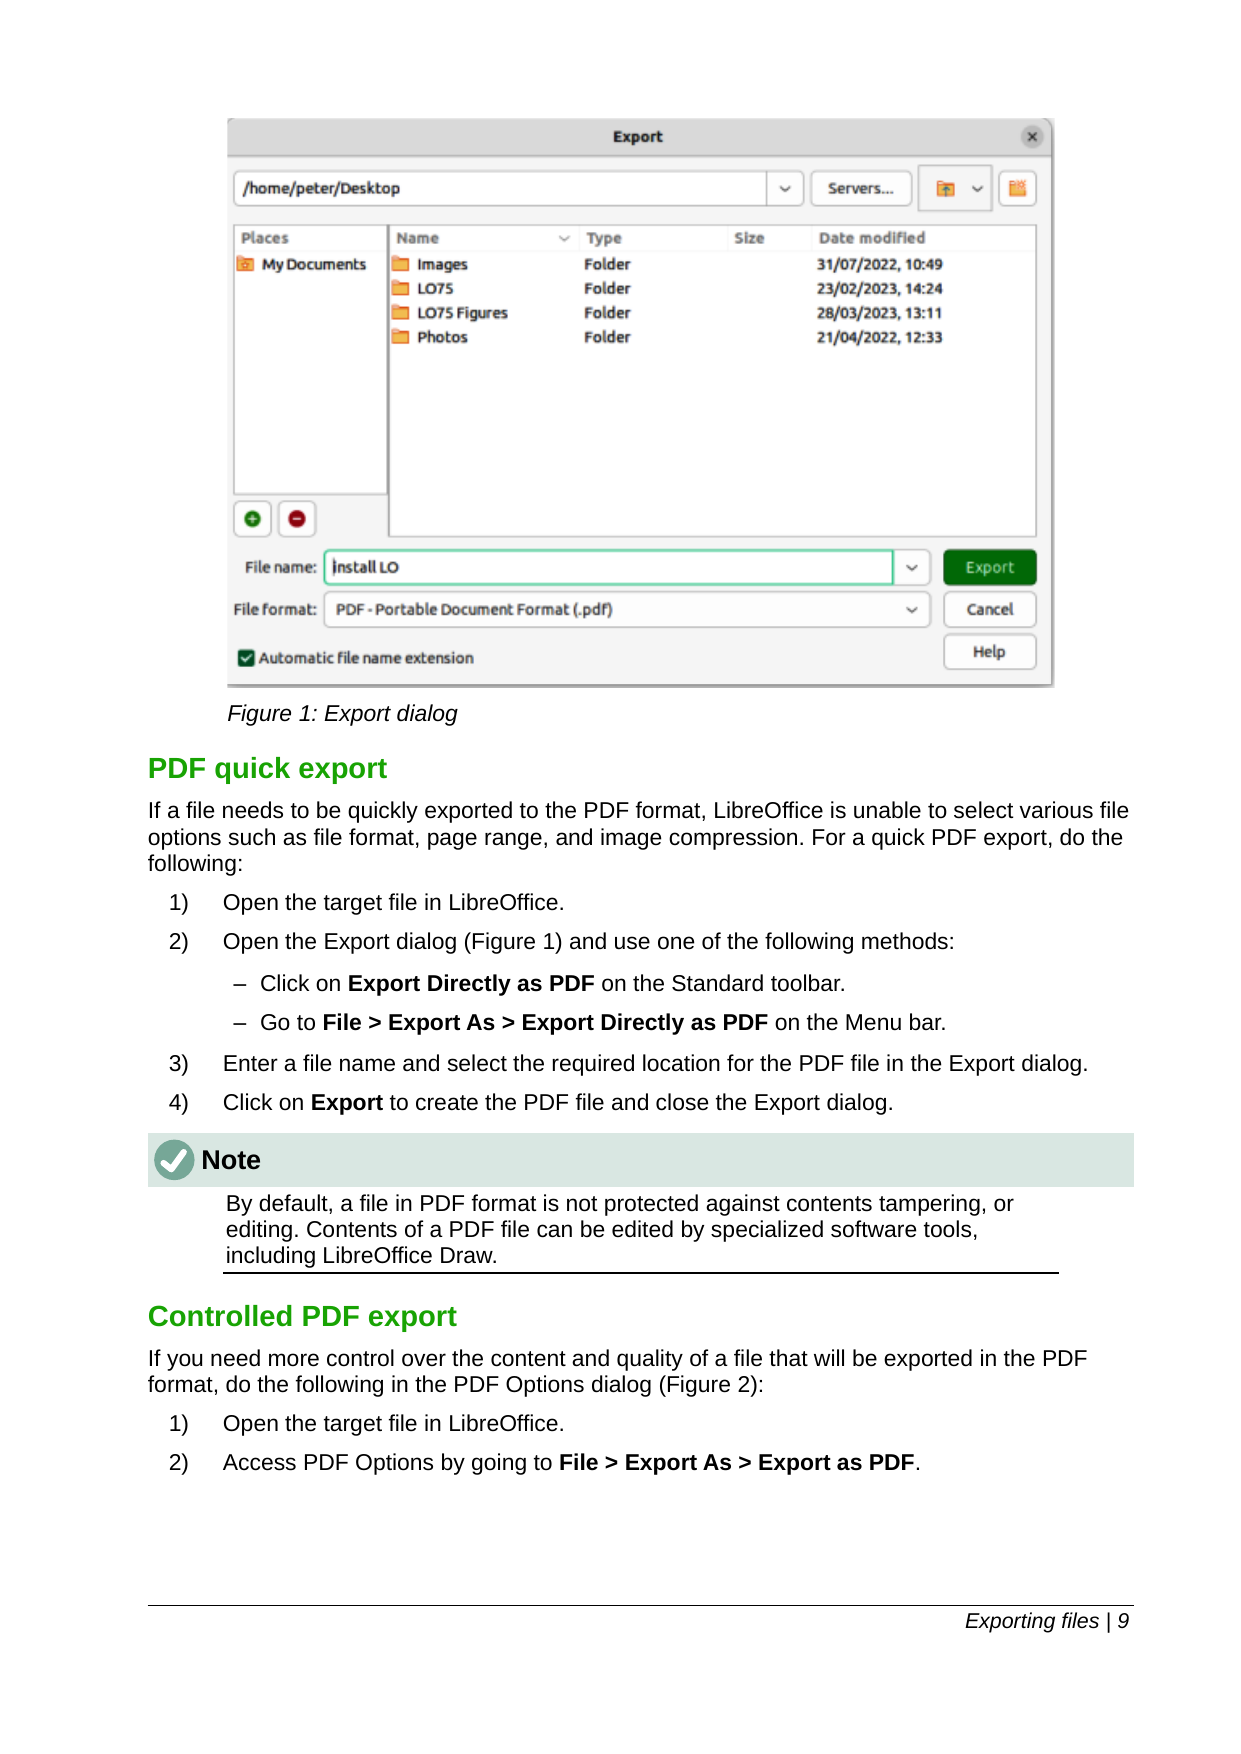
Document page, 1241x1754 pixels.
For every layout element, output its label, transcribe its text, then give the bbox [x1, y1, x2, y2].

list Go to File > Export As > Export Directly as PDF on the Menu bar. [230, 1006, 1134, 1038]
text Figure 1: Export dialog [227, 700, 1054, 726]
picture [227, 118, 1055, 688]
list Enter a file name and select the required location for the PDF file in the Export dialog. [189, 1050, 1134, 1077]
list Click on Export Directly as PDF on the Standard toolbar. [230, 967, 1134, 996]
text If you need more control over the content and quality of a file that will be exported in the PDF format, do the following in the PDF Options dialog (Figure 2): [148, 1345, 1134, 1397]
list Open the Export dialog (Figure 1) and use one of the following methods: [189, 928, 1134, 954]
subtitle Controlled PDF export [148, 1299, 1134, 1332]
subtitle PDF quick export [148, 751, 1134, 785]
text By default, a file in PDF format is not protected against contents tampering, or editing. Contents of a PDF file can be edited by specialized software tools, including LibreOffice Draw. [223, 1187, 1059, 1272]
text If a file needs to be quickly exported to the PDF format, LibreOffice is unable to select various file options such as file format, page range, and image compression. For a quick PDF export, do the following: [148, 797, 1134, 876]
list Access PDF Options by going to File > Export As > Export as PDF. [189, 1449, 1134, 1475]
list Open the target file in LibreOffice. [189, 1410, 1134, 1436]
subtitle Note [148, 1133, 1134, 1187]
list Click on Export to create the PDF file and close the Export dialog. [189, 1089, 1134, 1115]
list Open the target file in LibreOffice. [189, 889, 1134, 915]
